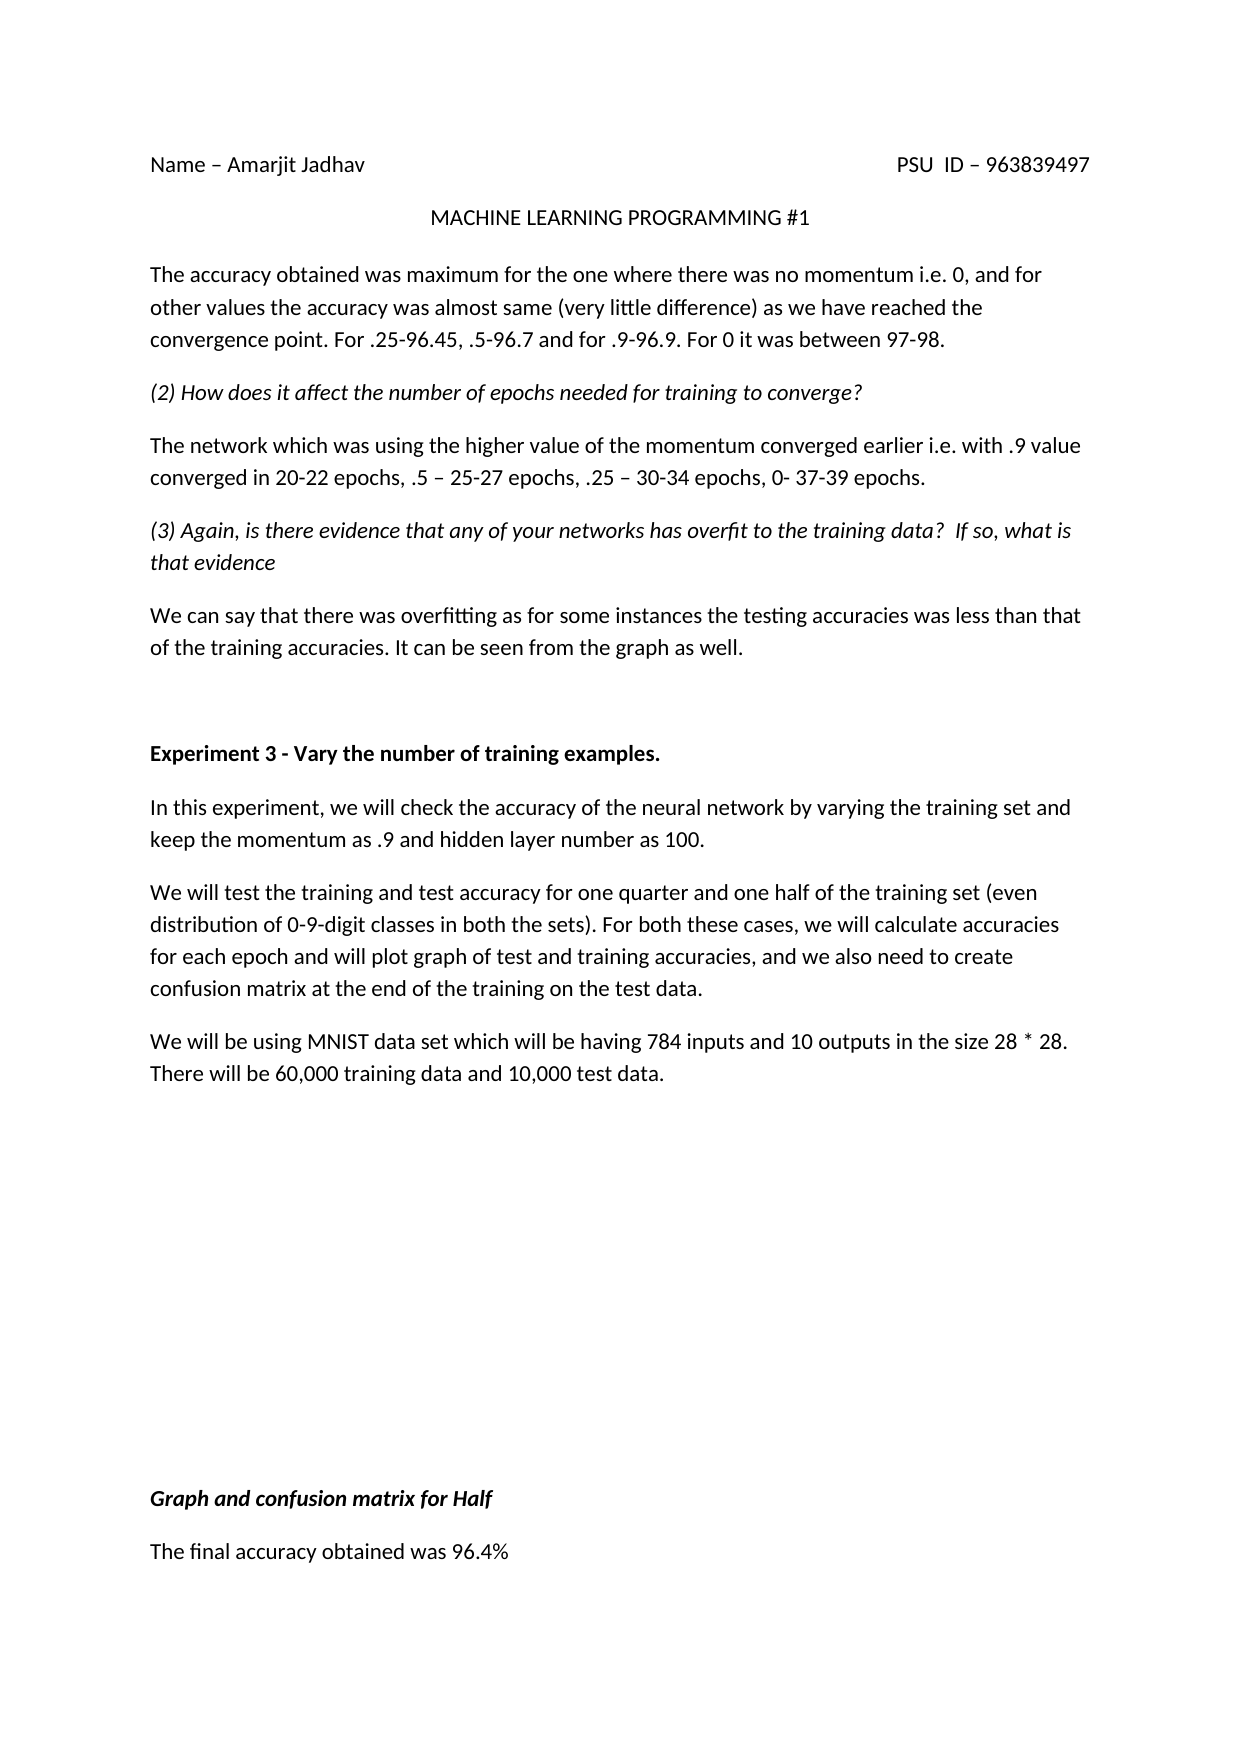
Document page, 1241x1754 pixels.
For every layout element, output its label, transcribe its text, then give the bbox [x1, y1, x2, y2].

text We will test the training and test accuracy for one quarter and one half of the training set (even distribution of 0-9-digit classes in both the sets). For both these cases, we will calculate accuracies for each epoch and will plot graph of test and training accuracies, and we also need to create confusion matrix at the end of the training on the test data. [150, 878, 1090, 1002]
text Experiment 3 - Vary the number of training examples. [150, 739, 1090, 768]
text We will be using MNIST data set which will be having 784 inputs and 10 outputs in the size 28 * 28. There will be 60,000 training data and 10,000 test data. [150, 1027, 1090, 1088]
text In this experiment, we will check the accuracy of the neural network by varying the training set and keep the momentum as .9 and hidden layer number as 100. [150, 793, 1090, 853]
text We can say that there was overfitting as for some instances the testing accuracies was less than that of the training accuracies. It can be seen from the graph as well. [150, 601, 1090, 662]
text Graph and confusion matrix for Half [150, 1484, 1090, 1512]
text The network which was using the higher value of the momentum converged earlier i.e. with .9 value converged in 20-22 epochs, .5 – 25-27 epochs, .25 – 30-34 epochs, 0- 37-39 epochs. [150, 431, 1090, 491]
text (2) How does it affect the number of epochs needed for training to converge? [150, 378, 1090, 406]
text The final accuracy obtained was 96.4% [150, 1537, 1090, 1565]
text (3) Again, is there evidence that any of your networks has overfit to the training data? If so, what is that evidence [150, 516, 1090, 576]
text The accuracy obtained was maximum for the one where there was no momentum i.e. 0, and for other values the accuracy was almost same (very little difference) as we have reached the convergence point. For .25-96.45, .5-96.7 and for .9-96.9. For 0 it was between 97-98. [150, 261, 1090, 353]
